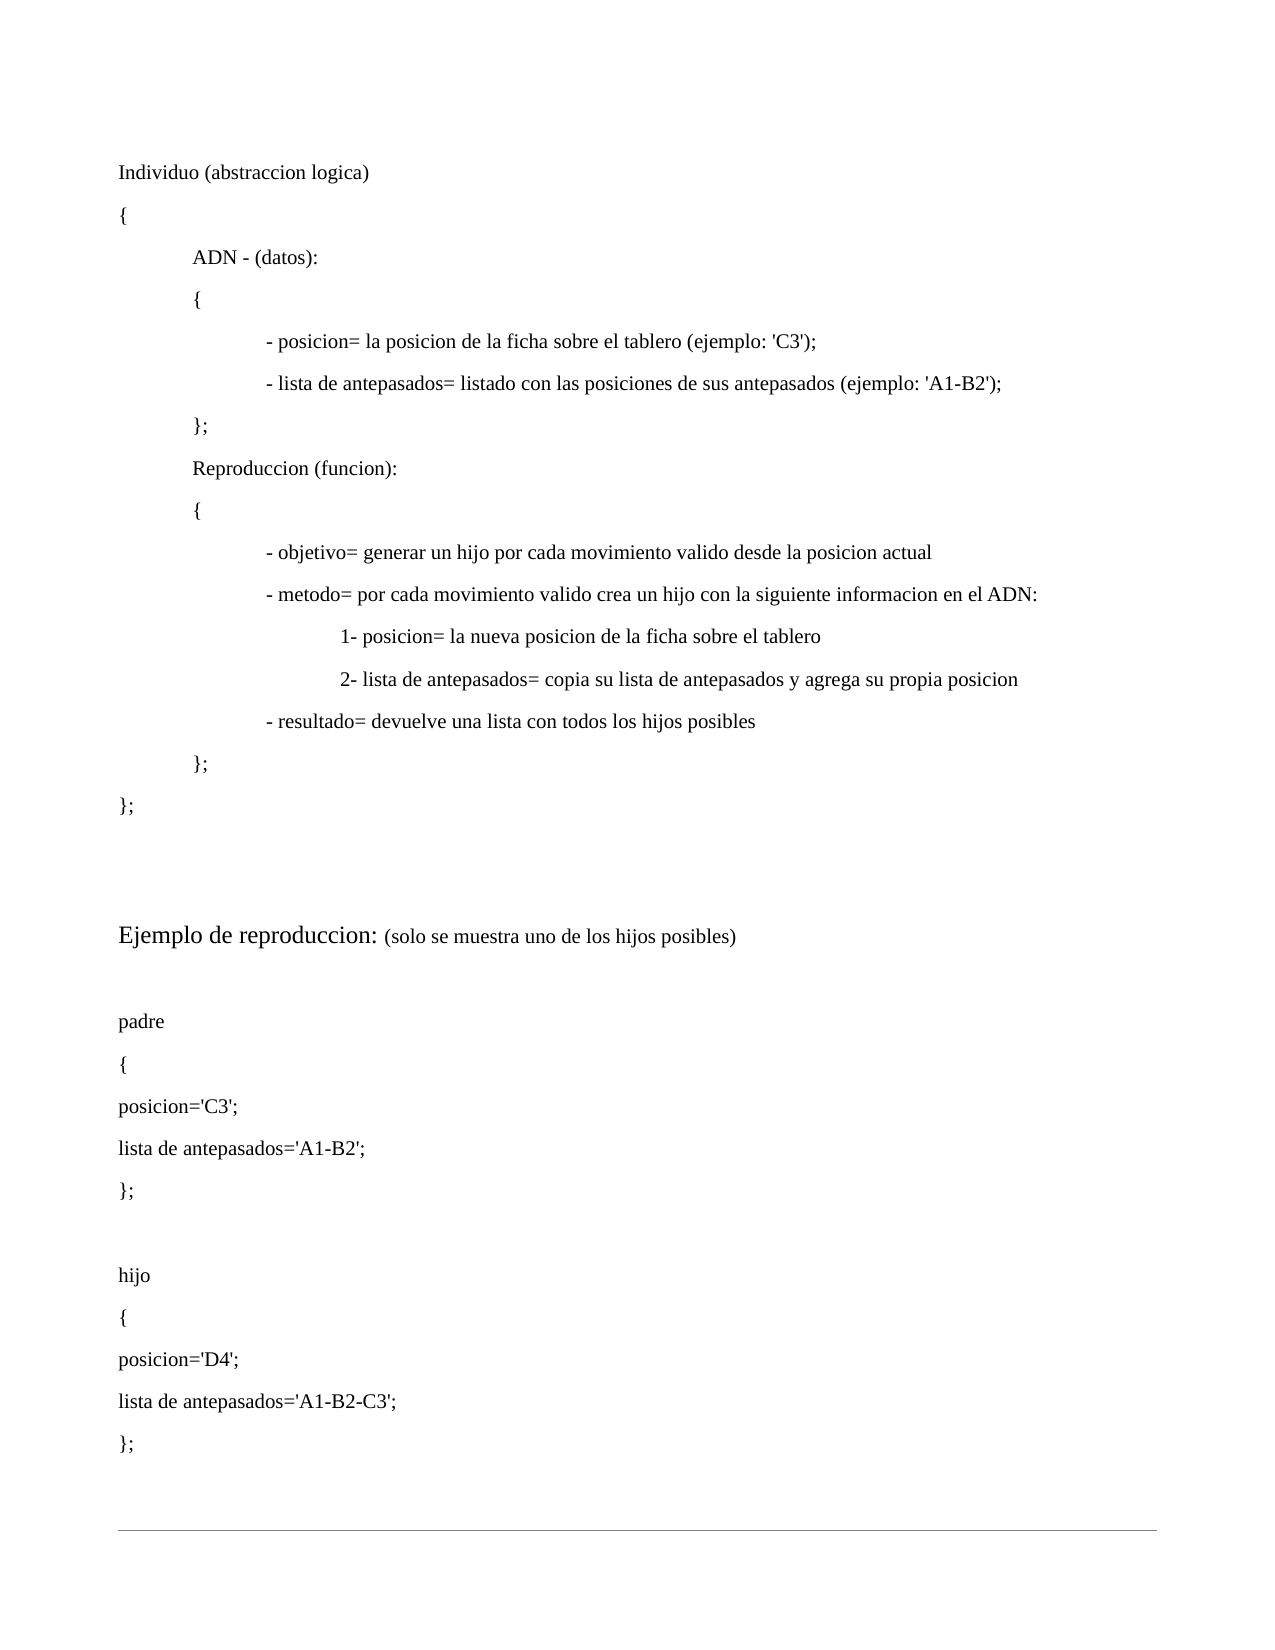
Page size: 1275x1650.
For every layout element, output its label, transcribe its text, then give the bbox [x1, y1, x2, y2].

text }; [118, 793, 1157, 817]
text 2- lista de antepasados= copia su lista de antepasados y agrega su propia posicion [118, 667, 1157, 691]
text Reproduccion (funcion): [118, 456, 1157, 480]
text hijo [118, 1263, 1157, 1287]
text Individuo (abstraccion logica) [118, 160, 1157, 184]
text { [118, 287, 1157, 311]
text 1- posicion= la nueva posicion de la ficha sobre el tablero [118, 624, 1157, 648]
text lista de antepasados='A1-B2'; [118, 1136, 1157, 1160]
text { [118, 1305, 1157, 1329]
text }; [118, 413, 1157, 437]
text - objetivo= generar un hijo por cada movimiento valido desde la posicion actual [118, 540, 1157, 564]
text - resultado= devuelve una lista con todos los hijos posibles [118, 709, 1157, 733]
text }; [118, 1178, 1157, 1202]
text { [118, 498, 1157, 522]
text - metodo= por cada movimiento valido crea un hijo con la siguiente informacion en el ADN: [118, 582, 1157, 606]
text padre [118, 1009, 1157, 1033]
text { [118, 1052, 1157, 1076]
text - lista de antepasados= listado con las posiciones de sus antepasados (ejemplo: 'A1-B2'); [118, 371, 1157, 395]
text posicion='D4'; [118, 1347, 1157, 1371]
text }; [118, 1431, 1157, 1455]
text { [118, 202, 1157, 227]
text }; [118, 751, 1157, 775]
text posicion='C3'; [118, 1094, 1157, 1118]
text Ejemplo de reproduccion: (solo se muestra uno de los hijos posibles) [118, 920, 1157, 948]
text lista de antepasados='A1-B2-C3'; [118, 1389, 1157, 1413]
text - posicion= la posicion de la ficha sobre el tablero (ejemplo: 'C3'); [118, 329, 1157, 353]
text ADN - (datos): [118, 245, 1157, 269]
